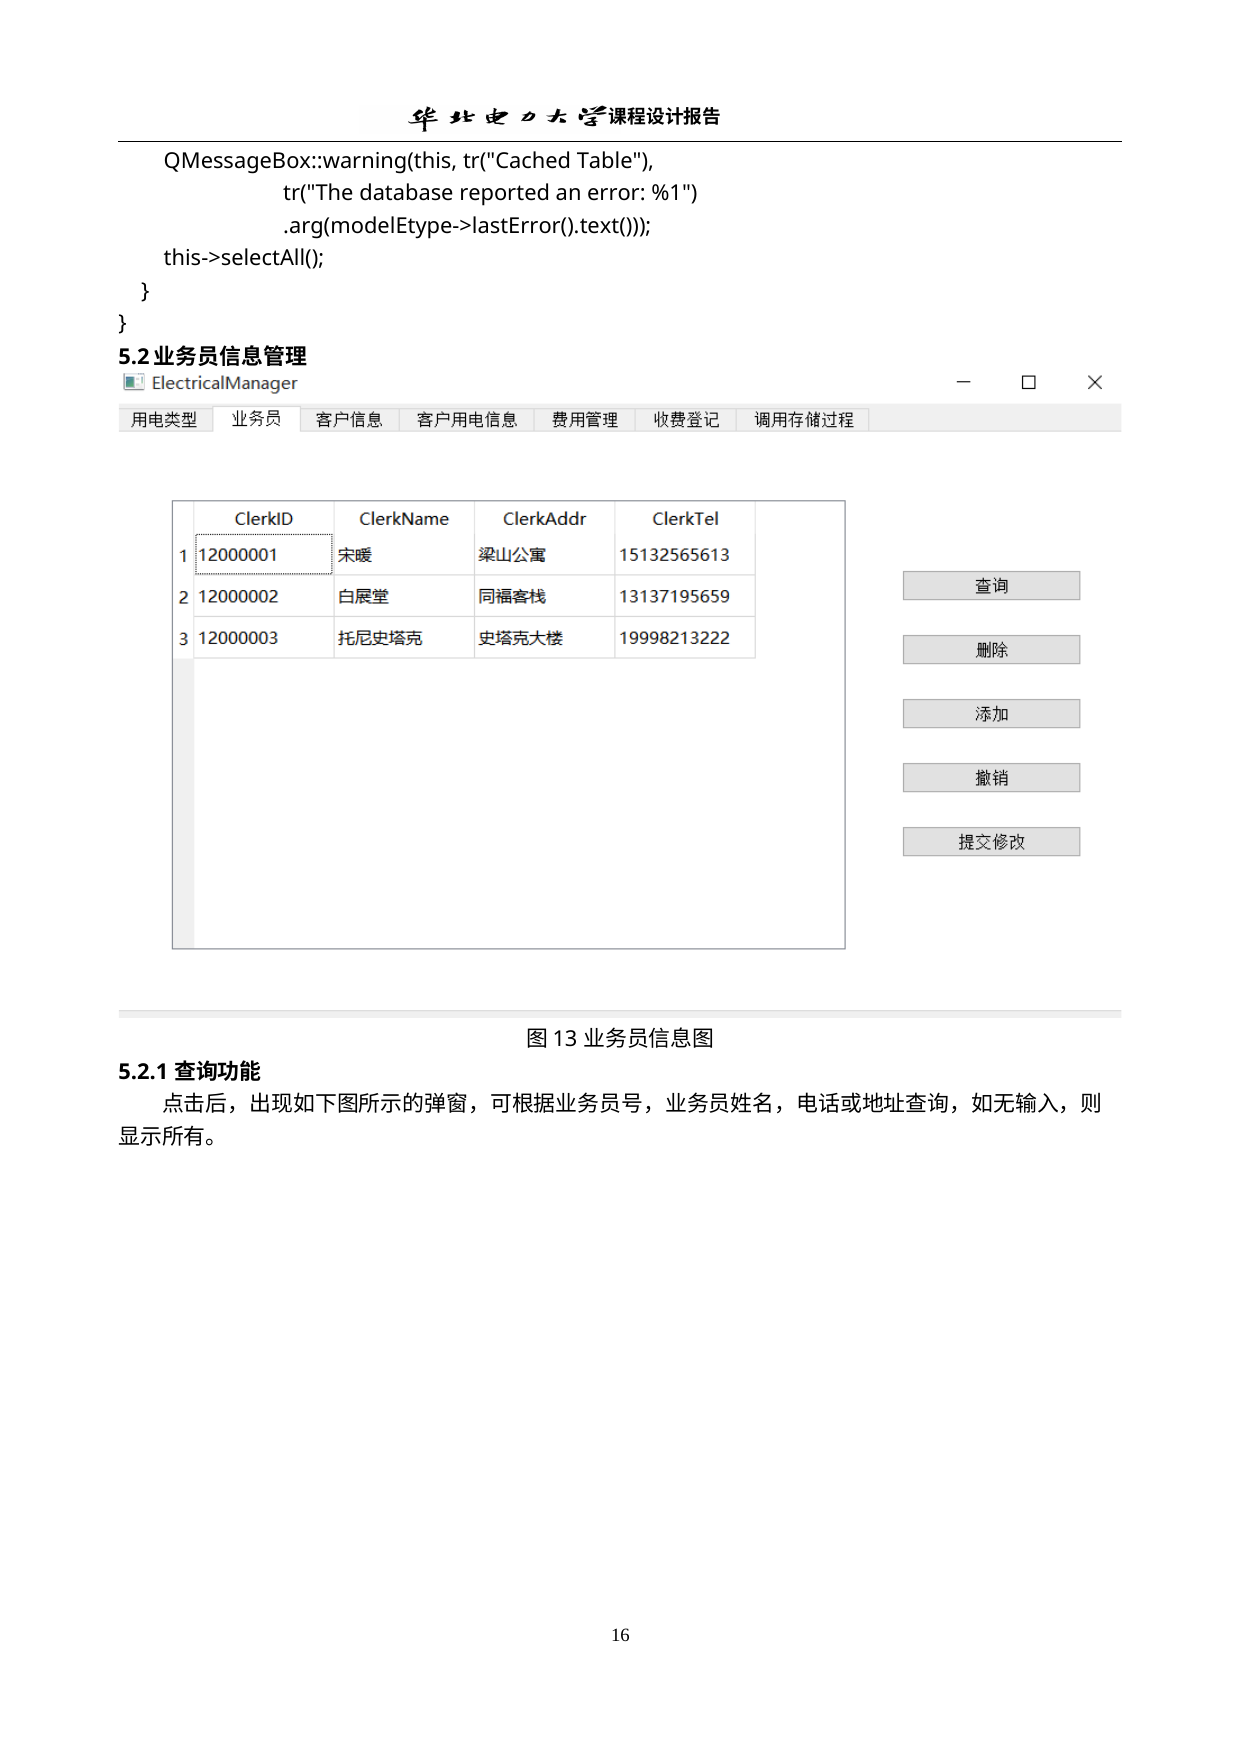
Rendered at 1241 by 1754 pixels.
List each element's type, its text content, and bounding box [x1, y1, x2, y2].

text 5.2.1 查询功能 [118, 1053, 1122, 1086]
text } [118, 306, 1122, 338]
text 5.2业务员信息管理 [118, 338, 1122, 371]
text this->selectAll(); [118, 241, 1122, 273]
text QMessageBox::warning(this, tr("Cached Table"), [118, 143, 1122, 176]
text } [118, 273, 1122, 306]
text .arg(modelEtype->lastError().text())); [118, 208, 1122, 241]
picture [358, 105, 622, 134]
text 点击后，出现如下图所示的弹窗，可根据业务员号，业务员姓名，电话或地址查询，如无输入，则显示所有。 [118, 1086, 1122, 1151]
text 图13 业务员信息图 [118, 1021, 1122, 1053]
text tr("The database reported an error: %1") [118, 176, 1122, 208]
picture [118, 371, 1122, 1018]
